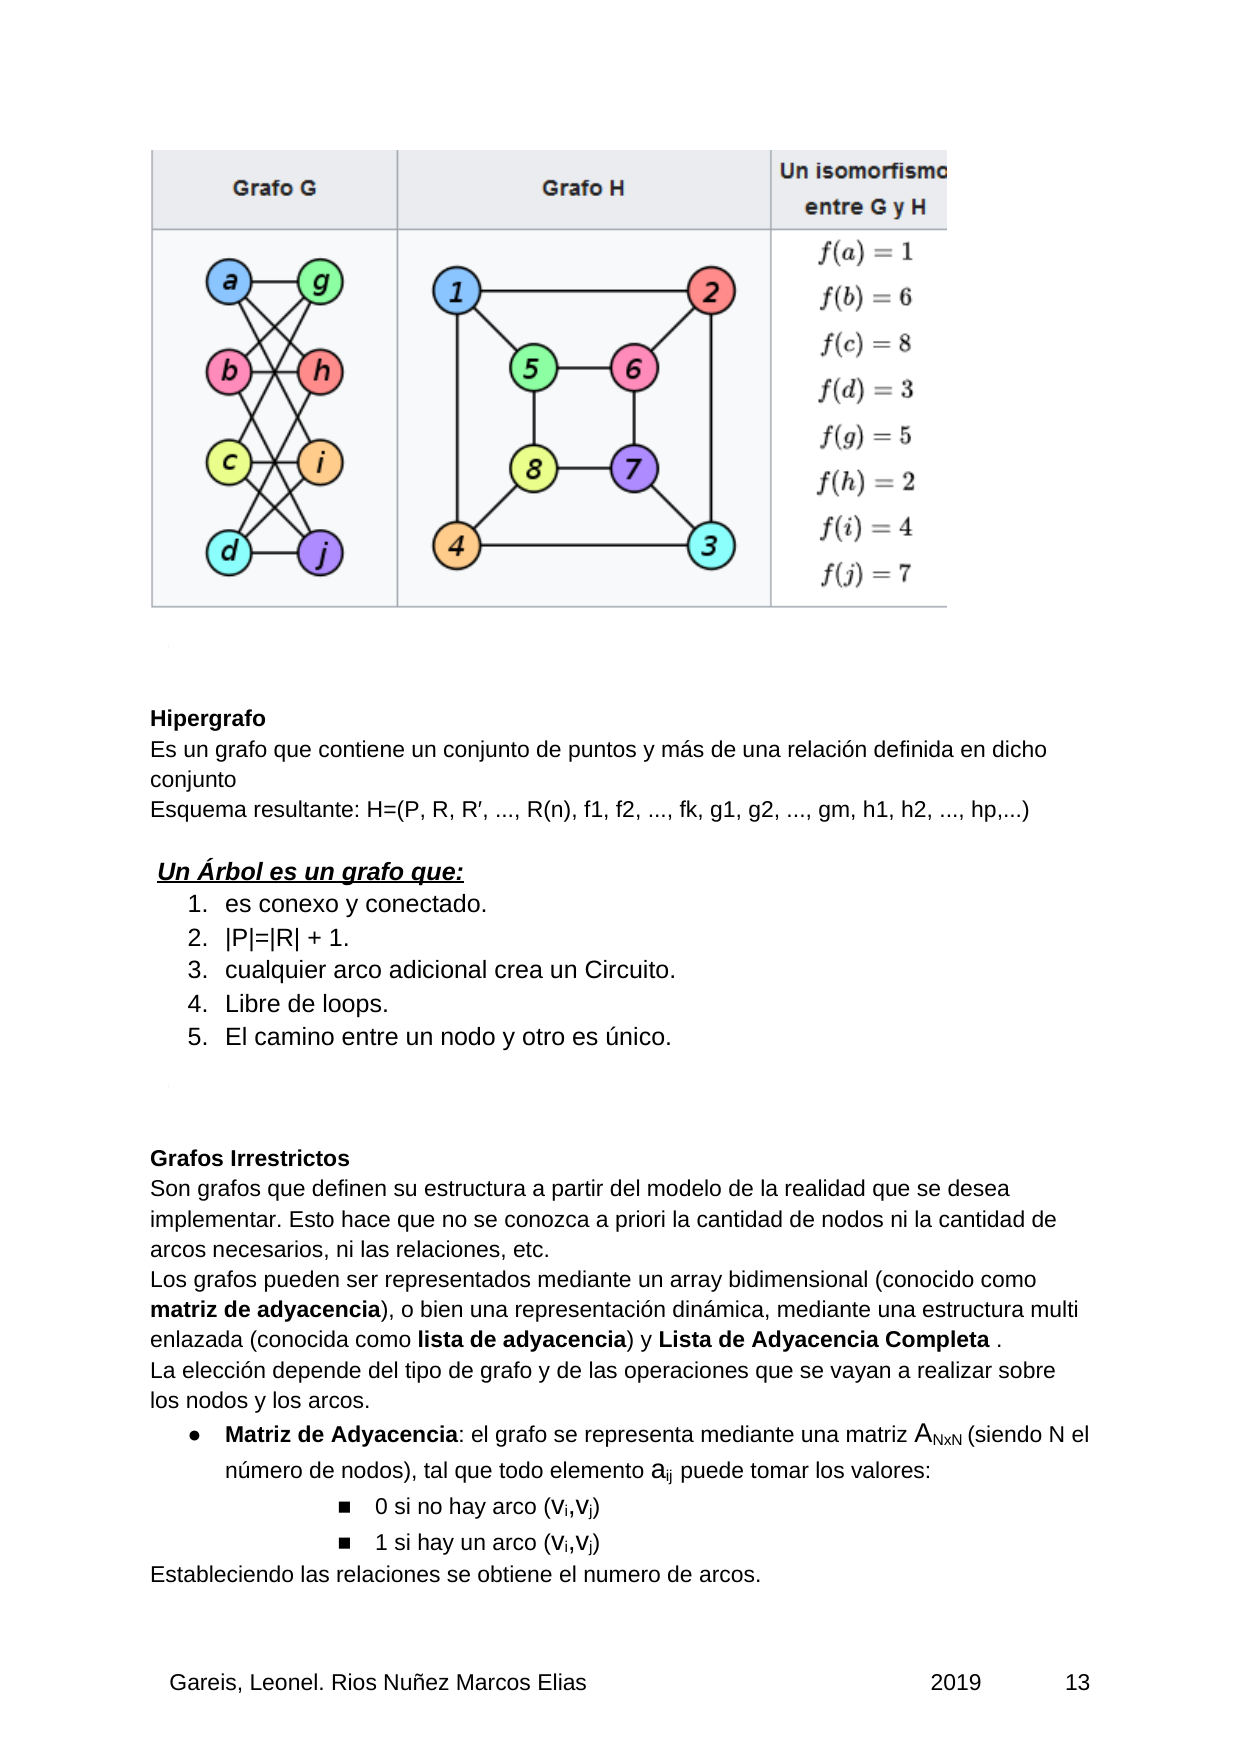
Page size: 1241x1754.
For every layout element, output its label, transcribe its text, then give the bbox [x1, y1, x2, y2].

text Los grafos pueden ser representados mediante un array bidimensional (conocido como matriz de adyacencia), o bien una representación dinámica, mediante una estructura multi enlazada (conocida como lista de adyacencia) y Lista de Adyacencia Completa . [150, 1266, 1090, 1353]
list 1 si hay un arco (vi,vj) [337, 1525, 1090, 1556]
list cualquier arco adicional crea un Circuito. [187, 956, 1090, 984]
list Estableciendo las relaciones se obtiene el numero de arcos. [150, 1561, 1090, 1587]
text Es un grafo que contiene un conjunto de puntos y más de una relación definida en dicho conjunto [150, 736, 1090, 792]
list Matriz de Adyacencia: el grafo se representa mediante una matriz ANxN (siendo N el número de nodos), tal que todo elemento aij puede tomar los valores: [187, 1417, 1090, 1484]
text La elección depende del tipo de grafo y de las operaciones que se vayan a realizar sobre los nodos y los arcos. [150, 1357, 1090, 1413]
text Esquema resultante: H=(P, R, R′, ..., R(n), f1, f2, ..., fk, g1, g2, ..., gm, h1, h2, ..., hp,...) [150, 796, 1090, 822]
text Hipergrafo [150, 705, 1090, 732]
text Grafos Irrestrictos [150, 1145, 1090, 1172]
list El camino entre un nodo y otro es único. [187, 1022, 1090, 1050]
picture [150, 150, 947, 611]
list |P|=|R| + 1. [187, 922, 1090, 951]
list es conexo y conectado. [187, 889, 1090, 918]
list Libre de loops. [187, 988, 1090, 1017]
text Son grafos que definen su estructura a partir del modelo de la realidad que se desea implementar. Esto hace que no se conozca a priori la cantidad de nodos ni la cantidad de arcos necesarios, ni las relaciones, etc. [150, 1175, 1090, 1262]
text Un Árbol es un grafo que: [150, 856, 1090, 885]
list 0 si no hay arco (vi,vj) [337, 1489, 1090, 1520]
